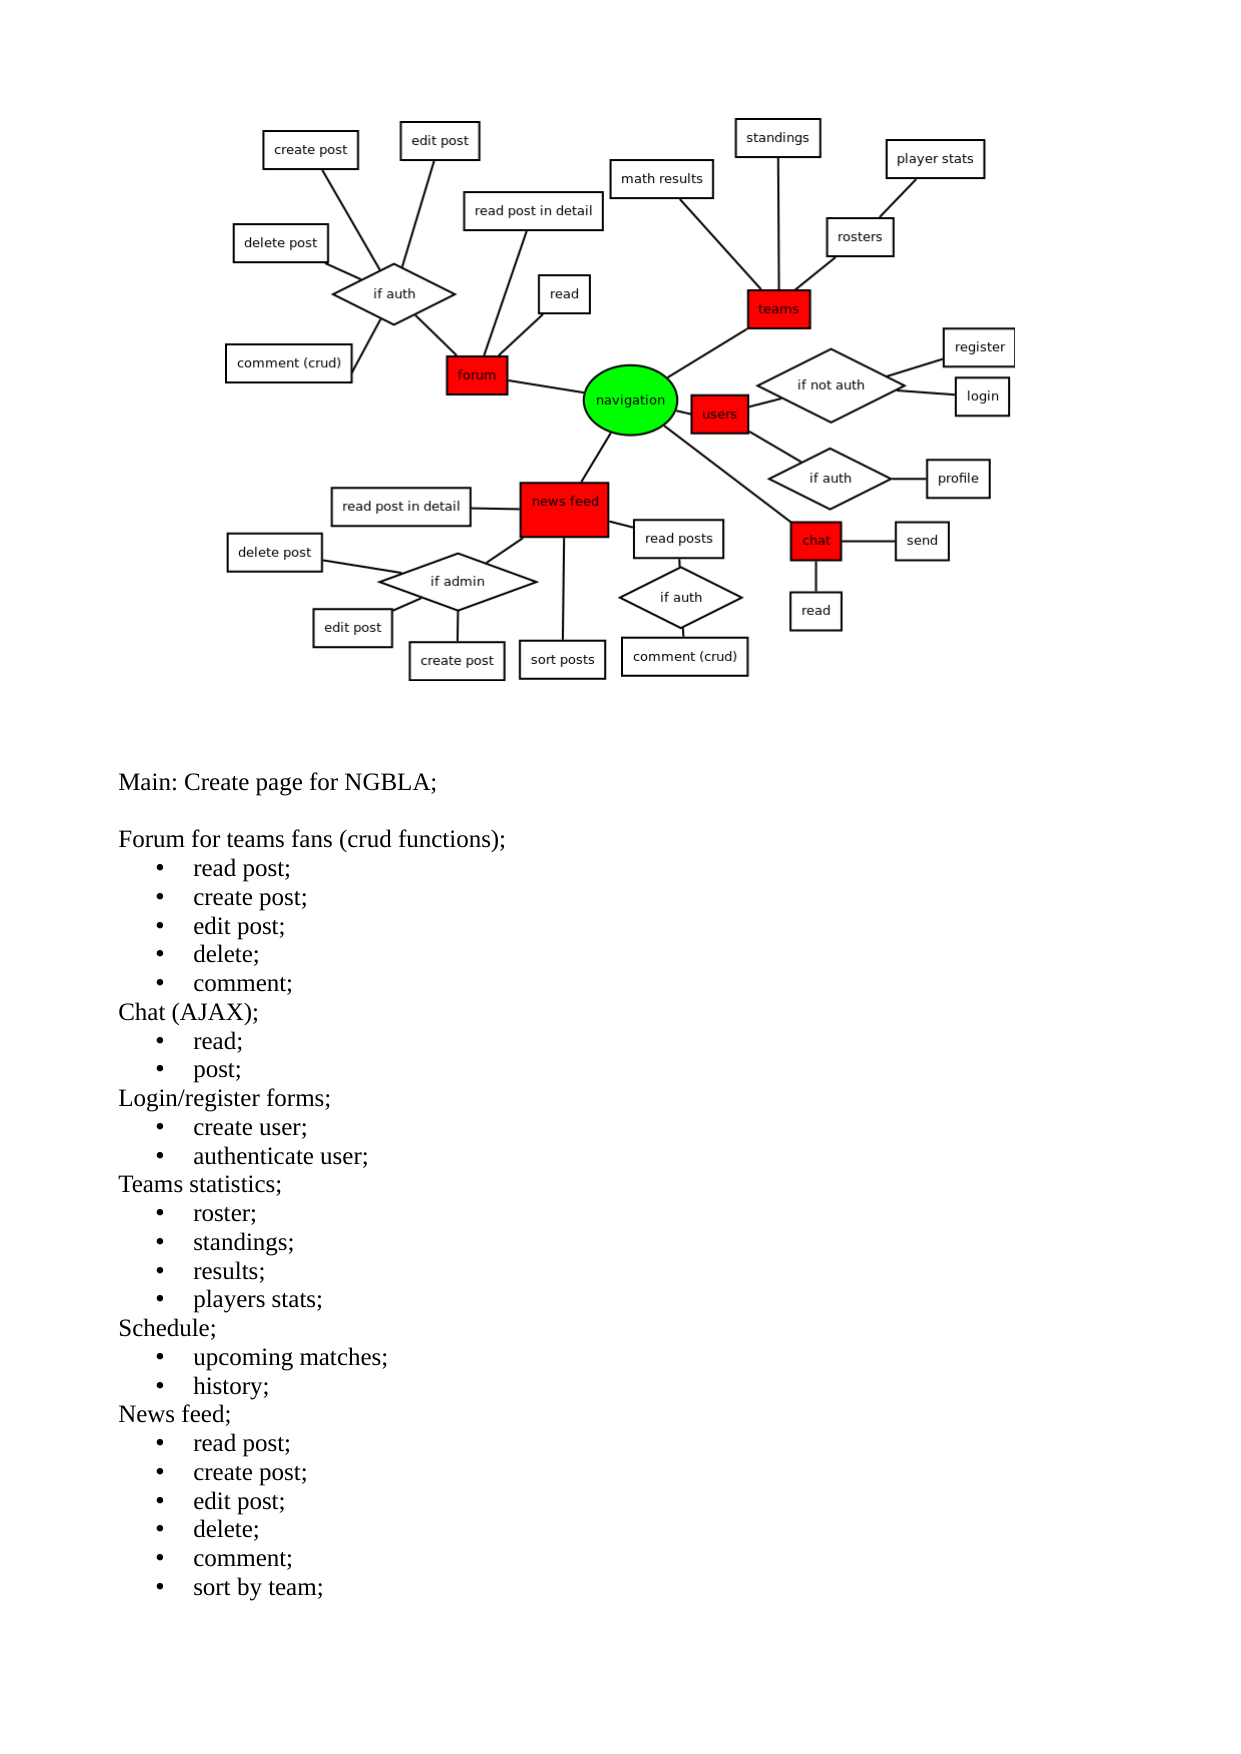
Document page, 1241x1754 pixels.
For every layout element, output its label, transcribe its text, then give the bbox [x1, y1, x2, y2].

list read; [156, 1026, 1122, 1054]
list read post; [156, 853, 1122, 882]
list delete; [156, 1514, 1122, 1543]
list roster; [156, 1198, 1122, 1227]
list edit post; [156, 911, 1122, 939]
list results; [156, 1256, 1122, 1284]
list create post; [156, 882, 1122, 911]
list standings; [156, 1227, 1122, 1256]
list create post; [156, 1457, 1122, 1486]
list players stats; [156, 1284, 1122, 1313]
text Forum for teams fans (crud functions); [118, 824, 1122, 853]
list authenticate user; [156, 1141, 1122, 1169]
text Chat (AJAX); [118, 997, 1122, 1026]
text Login/register forms; [118, 1083, 1122, 1112]
list post; [156, 1054, 1122, 1083]
list history; [156, 1371, 1122, 1399]
text Schedule; [118, 1313, 1122, 1342]
list delete; [156, 939, 1122, 968]
list comment; [156, 1543, 1122, 1572]
text Teams statistics; [118, 1169, 1122, 1198]
text Main: Create page for NGBLA; [118, 767, 1122, 796]
list sort by team; [156, 1572, 1122, 1601]
list edit post; [156, 1486, 1122, 1514]
list upcoming matches; [156, 1342, 1122, 1371]
list create user; [156, 1112, 1122, 1141]
picture [225, 118, 1015, 681]
text News feed; [118, 1399, 1122, 1428]
list read post; [156, 1428, 1122, 1457]
list comment; [156, 968, 1122, 997]
